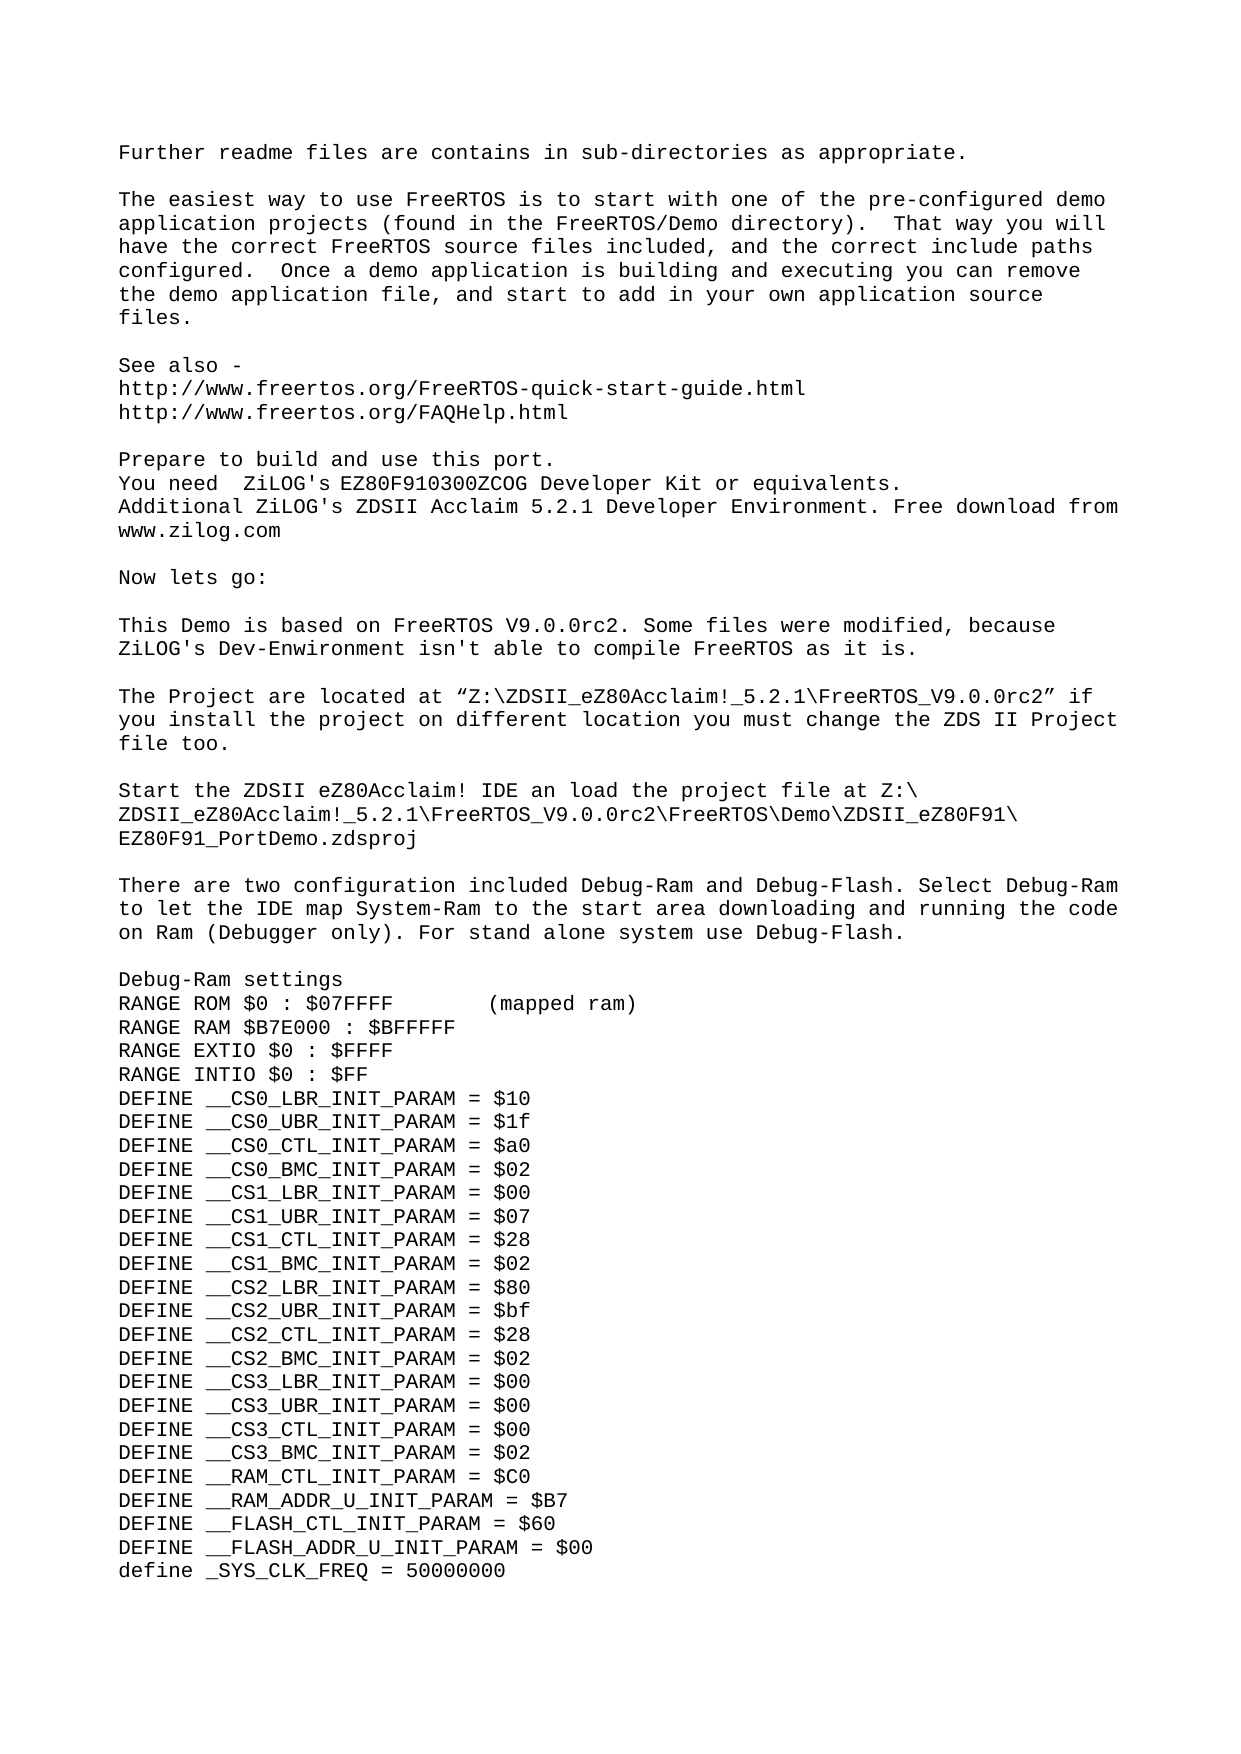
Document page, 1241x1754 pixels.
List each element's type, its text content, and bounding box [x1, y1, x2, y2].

text application projects (found in the FreeRTOS/Demo directory). That way you will [118, 213, 1122, 236]
text DEFINE __CS1_LBR_INIT_PARAM = $00 [118, 1182, 1122, 1206]
text configured. Once a demo application is building and executing you can remove [118, 260, 1122, 284]
text define _SYS_CLK_FREQ = 50000000 [118, 1561, 1122, 1584]
text DEFINE __CS0_UBR_INIT_PARAM = $1f [118, 1111, 1122, 1135]
text The Project are located at “Z:\ZDSII_eZ80Acclaim!_5.2.1\FreeRTOS_V9.0.0rc2” if you install the project on different location you must change the ZDS II Project file too. [118, 686, 1122, 757]
text DEFINE __CS0_LBR_INIT_PARAM = $10 [118, 1088, 1122, 1111]
text RANGE RAM $B7E000 : $BFFFFF [118, 1017, 1122, 1040]
text http://www.freertos.org/FAQHelp.html [118, 402, 1122, 426]
text DEFINE __FLASH_ADDR_U_INIT_PARAM = $00 [118, 1537, 1122, 1561]
text DEFINE __CS3_UBR_INIT_PARAM = $00 [118, 1395, 1122, 1419]
text See also - [118, 354, 1122, 378]
text DEFINE __FLASH_CTL_INIT_PARAM = $60 [118, 1513, 1122, 1537]
text DEFINE __CS2_BMC_INIT_PARAM = $02 [118, 1348, 1122, 1371]
text RANGE ROM $0 : $07FFFF (mapped ram) [118, 993, 1122, 1017]
text DEFINE __CS3_CTL_INIT_PARAM = $00 [118, 1419, 1122, 1442]
text have the correct FreeRTOS source files included, and the correct include paths [118, 236, 1122, 260]
text the demo application file, and start to add in your own application source [118, 284, 1122, 307]
text DEFINE __CS2_LBR_INIT_PARAM = $80 [118, 1277, 1122, 1300]
text DEFINE __RAM_CTL_INIT_PARAM = $C0 [118, 1466, 1122, 1489]
text You need ZiLOG's EZ80F910300ZCOG Developer Kit or equivalents. [118, 473, 1122, 496]
text DEFINE __RAM_ADDR_U_INIT_PARAM = $B7 [118, 1489, 1122, 1513]
text DEFINE __CS1_UBR_INIT_PARAM = $07 [118, 1206, 1122, 1229]
text DEFINE __CS1_BMC_INIT_PARAM = $02 [118, 1253, 1122, 1277]
text DEFINE __CS3_LBR_INIT_PARAM = $00 [118, 1371, 1122, 1395]
text Further readme files are contains in sub-directories as appropriate. [118, 142, 1122, 165]
text Start the ZDSII eZ80Acclaim! IDE an load the project file at Z:\ZDSII_eZ80Acclaim!_5.2.1\FreeRTOS_V9.0.0rc2\FreeRTOS\Demo\ZDSII_eZ80F91\EZ80F91_PortDemo.zdsproj [118, 780, 1122, 851]
text This Demo is based on FreeRTOS V9.0.0rc2. Some files were modified, because ZiLOG's Dev-Enwironment isn't able to compile FreeRTOS as it is. [118, 615, 1122, 662]
text DEFINE __CS0_CTL_INIT_PARAM = $a0 [118, 1135, 1122, 1158]
text DEFINE __CS3_BMC_INIT_PARAM = $02 [118, 1442, 1122, 1466]
text Debug-Ram settings [118, 969, 1122, 993]
text Now lets go: [118, 567, 1122, 591]
text http://www.freertos.org/FreeRTOS-quick-start-guide.html [118, 378, 1122, 402]
text DEFINE __CS2_CTL_INIT_PARAM = $28 [118, 1324, 1122, 1348]
text There are two configuration included Debug-Ram and Debug-Flash. Select Debug-Ram to let the IDE map System-Ram to the start area downloading and running the code on Ram (Debugger only). For stand alone system use Debug-Flash. [118, 875, 1122, 946]
text DEFINE __CS0_BMC_INIT_PARAM = $02 [118, 1158, 1122, 1182]
text Additional ZiLOG's ZDSII Acclaim 5.2.1 Developer Environment. Free download from www.zilog.com [118, 496, 1122, 544]
text files. [118, 307, 1122, 331]
text The easiest way to use FreeRTOS is to start with one of the pre-configured demo [118, 189, 1122, 213]
text DEFINE __CS1_CTL_INIT_PARAM = $28 [118, 1229, 1122, 1253]
text Prepare to build and use this port. [118, 449, 1122, 473]
text RANGE EXTIO $0 : $FFFF [118, 1040, 1122, 1064]
text DEFINE __CS2_UBR_INIT_PARAM = $bf [118, 1300, 1122, 1324]
text RANGE INTIO $0 : $FF [118, 1064, 1122, 1088]
